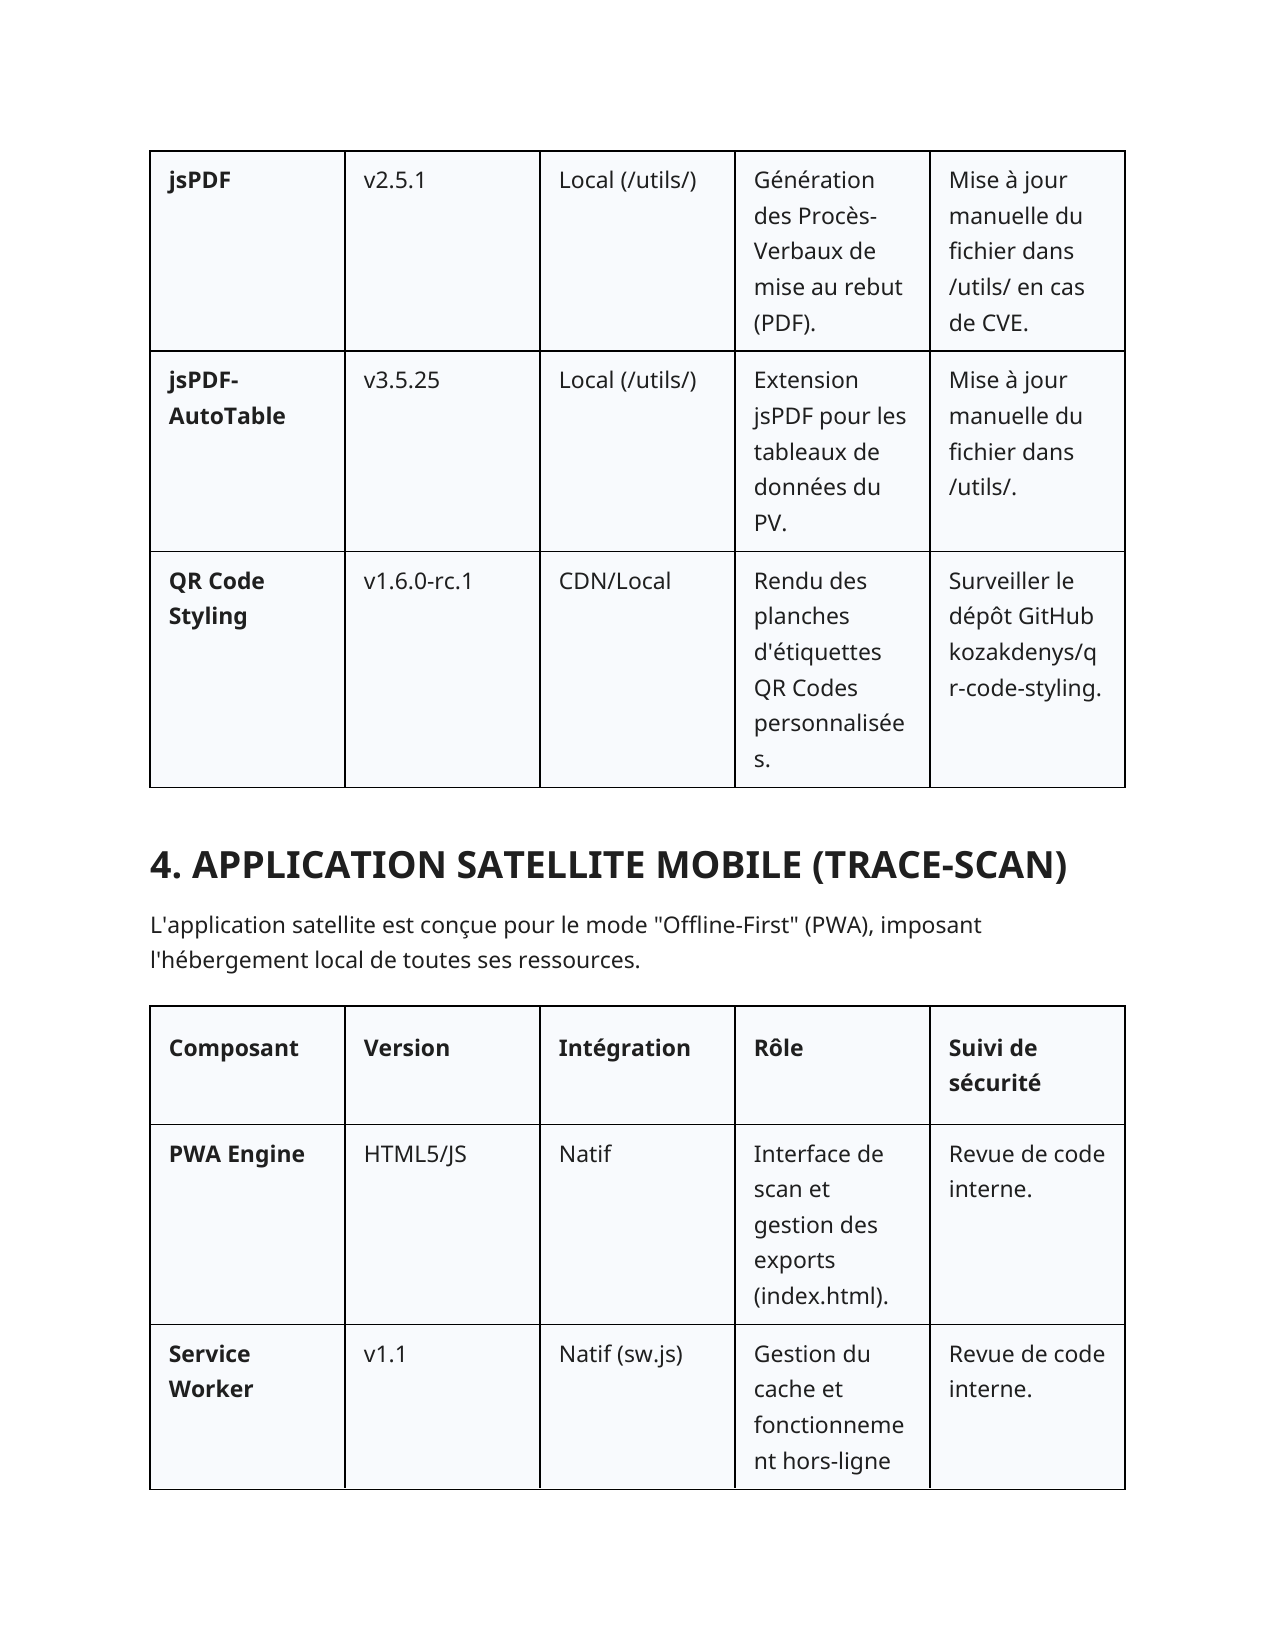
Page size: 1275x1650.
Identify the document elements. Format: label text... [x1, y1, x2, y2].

table_cell Natif [541, 1125, 734, 1324]
table_cell v1.6.0-rc.1 [346, 552, 539, 787]
table_header Version [346, 1007, 539, 1123]
table_cell v2.5.1 [346, 152, 539, 350]
table_cell Extension jsPDF pour les tableaux de données du PV. [736, 352, 929, 551]
table_header Composant [151, 1007, 344, 1123]
table_cell Gestion du cache et fonctionnement hors-ligne [736, 1325, 929, 1488]
table_cell Rendu des planches d'étiquettes QR Codes personnalisées. [736, 552, 929, 787]
table_cell Surveiller le dépôt GitHub kozakdenys/qr-code-styling. [931, 552, 1124, 787]
table_cell CDN/Local [541, 552, 734, 787]
table_cell v3.5.25 [346, 352, 539, 551]
table_cell Revue de code interne. [931, 1125, 1124, 1324]
table_cell PWA Engine [151, 1125, 344, 1324]
table_header Intégration [541, 1007, 734, 1123]
text L'application satellite est conçue pour le mode "Offline-First" (PWA), imposant l'hébergement local de toutes ses ressources. [150, 909, 1125, 976]
table_cell Interface de scan et gestion des exports (index.html). [736, 1125, 929, 1324]
table_cell Mise à jour manuelle du fichier dans /utils/. [931, 352, 1124, 551]
table_header Rôle [736, 1007, 929, 1123]
table_cell jsPDF [151, 152, 344, 350]
table_cell Local (/utils/) [541, 352, 734, 551]
subtitle 4. APPLICATION SATELLITE MOBILE (TRACE-SCAN) [150, 838, 1125, 889]
table_cell Local (/utils/) [541, 152, 734, 350]
table_cell Service Worker [151, 1325, 344, 1488]
table_cell Revue de code interne. [931, 1325, 1124, 1488]
table_cell Génération des Procès-Verbaux de mise au rebut (PDF). [736, 152, 929, 350]
table_cell QR Code Styling [151, 552, 344, 787]
table_cell HTML5/JS [346, 1125, 539, 1324]
table_header Suivi de sécurité [931, 1007, 1124, 1123]
table_cell Mise à jour manuelle du fichier dans /utils/ en cas de CVE. [931, 152, 1124, 350]
table_cell Natif (sw.js) [541, 1325, 734, 1488]
table_cell v1.1 [346, 1325, 539, 1488]
table_cell jsPDF-AutoTable [151, 352, 344, 551]
